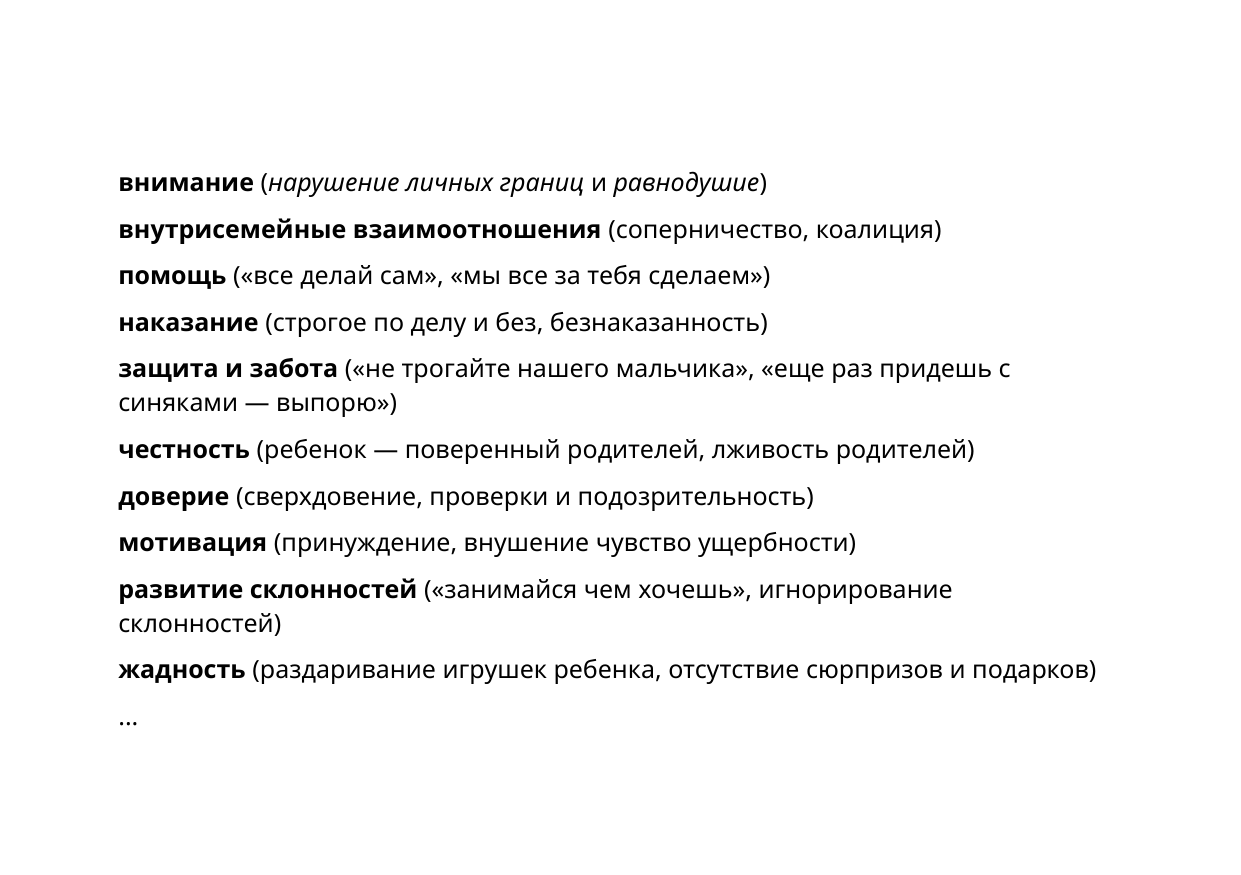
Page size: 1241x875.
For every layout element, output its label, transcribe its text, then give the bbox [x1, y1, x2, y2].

text помощь («все делай сам», «мы все за тебя сделаем») [118, 258, 1122, 292]
text ... [118, 698, 1122, 732]
text наказание (строгое по делу и без, безнаказанность) [118, 304, 1122, 338]
text развитие склонностей («занимайся чем хочешь», игнорирование склонностей) [118, 571, 1122, 639]
text жадность (раздаривание игрушек ребенка, отсутствие сюрпризов и подарков) [118, 652, 1122, 686]
text внутрисемейные взаимоотношения (соперничество, коалиция) [118, 211, 1122, 245]
text внимание (нарушение личных границ и равнодушие) [118, 165, 1122, 199]
text честность (ребенок — поверенный родителей, лживость родителей) [118, 432, 1122, 466]
text мотивация (принуждение, внушение чувство ущербности) [118, 525, 1122, 559]
text защита и забота («не трогайте нашего мальчика», «еще раз придешь с синяками — выпорю») [118, 351, 1122, 419]
text доверие (сверхдовение, проверки и подозрительность) [118, 478, 1122, 512]
